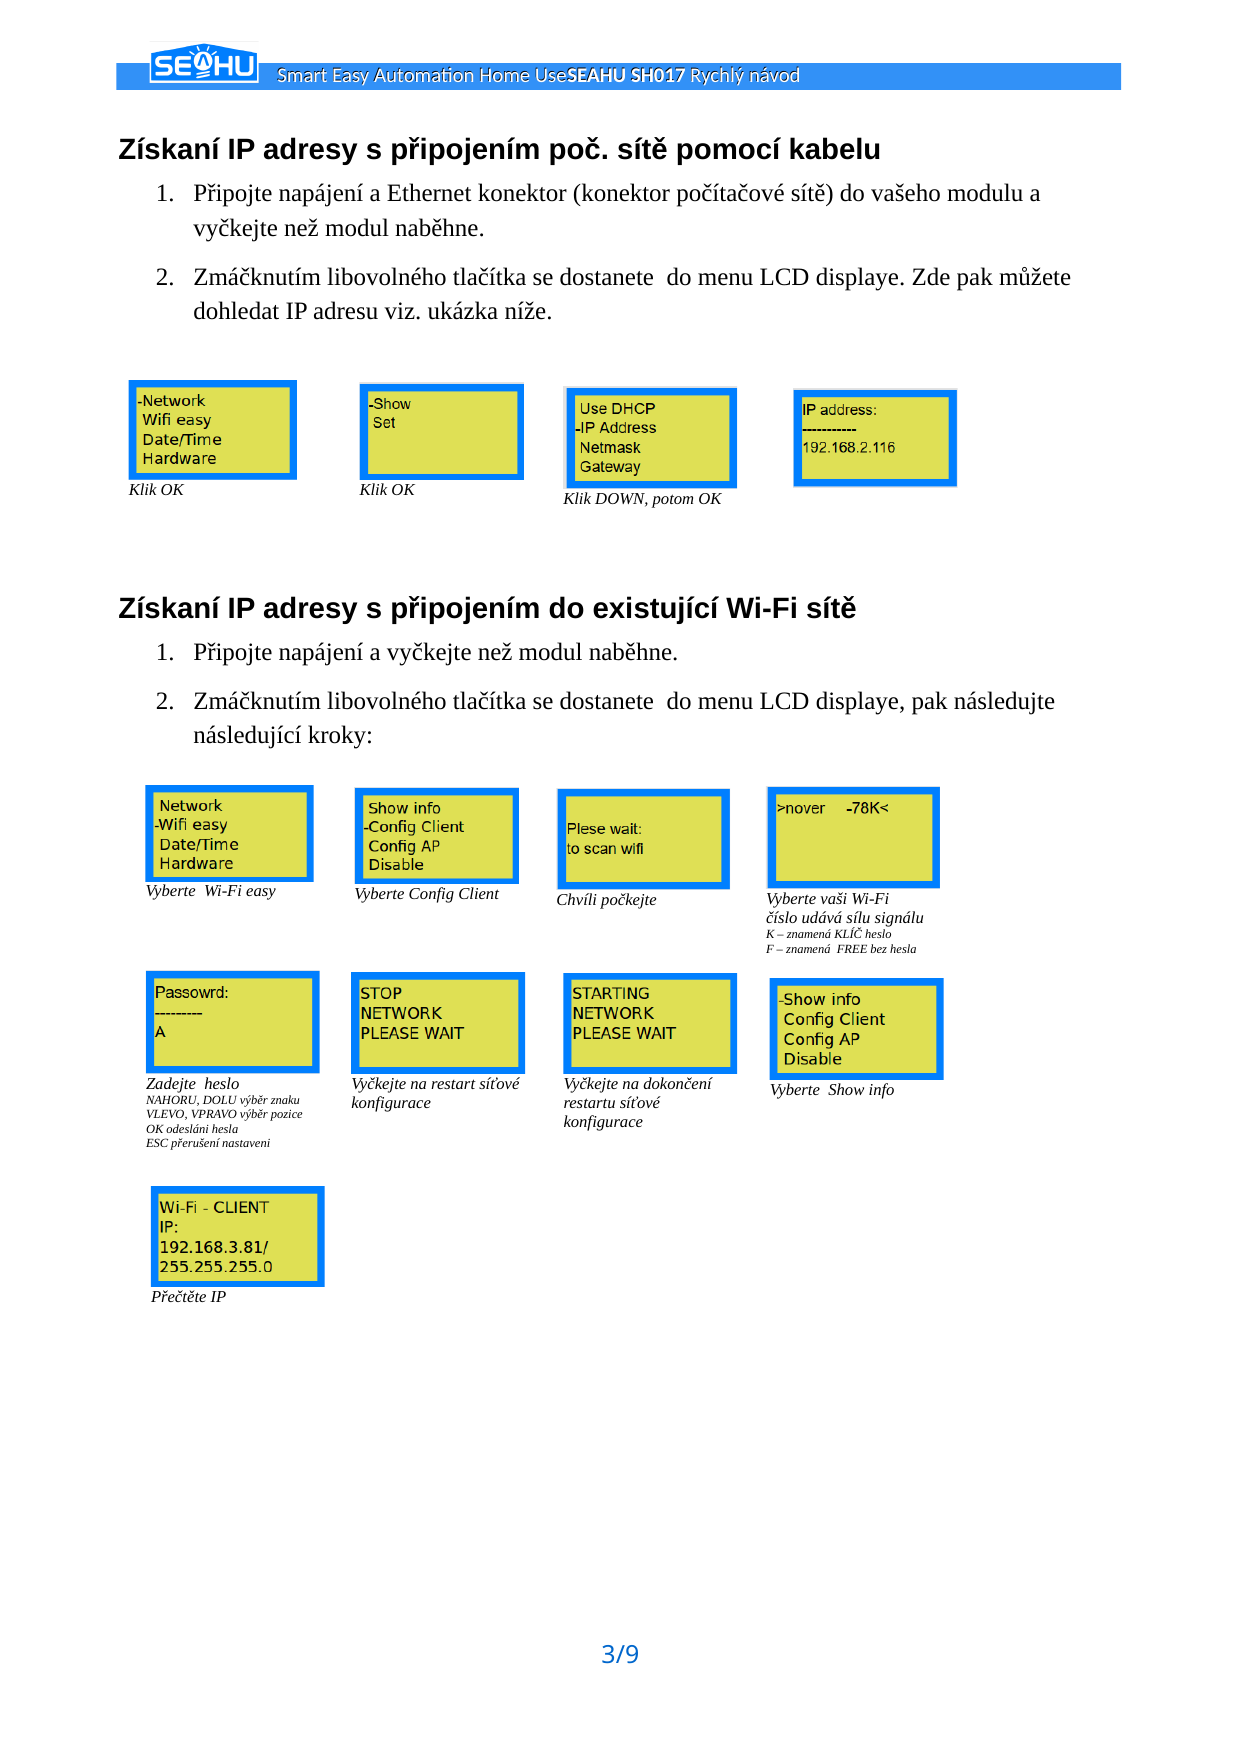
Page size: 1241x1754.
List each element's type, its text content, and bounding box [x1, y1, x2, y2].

text Vyberte vaši Wi-Fi číslo udává sílu signálu K – znamená KLÍČ heslo F – znamená FREE bez hesla [766, 889, 940, 956]
picture [563, 386, 738, 489]
list Zmáčknutím libovolného tlačítka se dostanete do menu LCD displaye, pak následujte následující kroky: [156, 686, 1122, 818]
list Klik DOWN, potom OK [563, 489, 737, 508]
list Klik OK [359, 480, 524, 499]
text Vyberte Config Client [354, 884, 519, 903]
text Vyčkejte na restart síťové konfigurace [351, 1074, 525, 1112]
text Vyberte Wi-Fi easy [145, 882, 314, 900]
picture [128, 380, 297, 480]
picture [556, 788, 731, 890]
picture [149, 41, 259, 83]
list [119, 358, 1118, 536]
picture [145, 785, 314, 882]
picture [351, 972, 526, 1074]
text Chvíli počkejte [556, 890, 730, 909]
picture [359, 382, 524, 480]
text Vyberte Show info [769, 1080, 943, 1099]
text Vyčkejte na dokončení restartu síťové konfigurace [563, 1074, 737, 1131]
picture [150, 1186, 325, 1287]
picture [563, 973, 738, 1074]
subtitle Získaní IP adresy s připojením poč. sítě pomocí kabelu [118, 132, 1122, 166]
picture [145, 970, 320, 1074]
list Klik OK [128, 480, 297, 499]
picture [765, 786, 940, 889]
text Zadejte heslo NAHORU, DOLU výběr znaku VLEVO, VPRAVO výběr pozice OK odesláni hesla ESC přerušení nastaveni [146, 1074, 320, 1150]
list Zmáčknutím libovolného tlačítka se dostanete do menu LCD displaye. Zde pak můžete dohledat IP adresu viz. ukázka níže. [156, 262, 1122, 325]
text Přečtěte IP [151, 1287, 325, 1306]
subtitle Získaní IP adresy s připojením do existující Wi-Fi sítě [118, 591, 1122, 624]
list Připojte napájení a vyčkejte než modul naběhne. [156, 637, 1122, 666]
picture [354, 787, 519, 884]
list Připojte napájení a Ethernet konektor (konektor počítačové sítě) do vašeho modulu a vyčkejte než modul naběhne. [156, 178, 1122, 241]
picture [769, 978, 944, 1080]
picture [793, 388, 958, 488]
